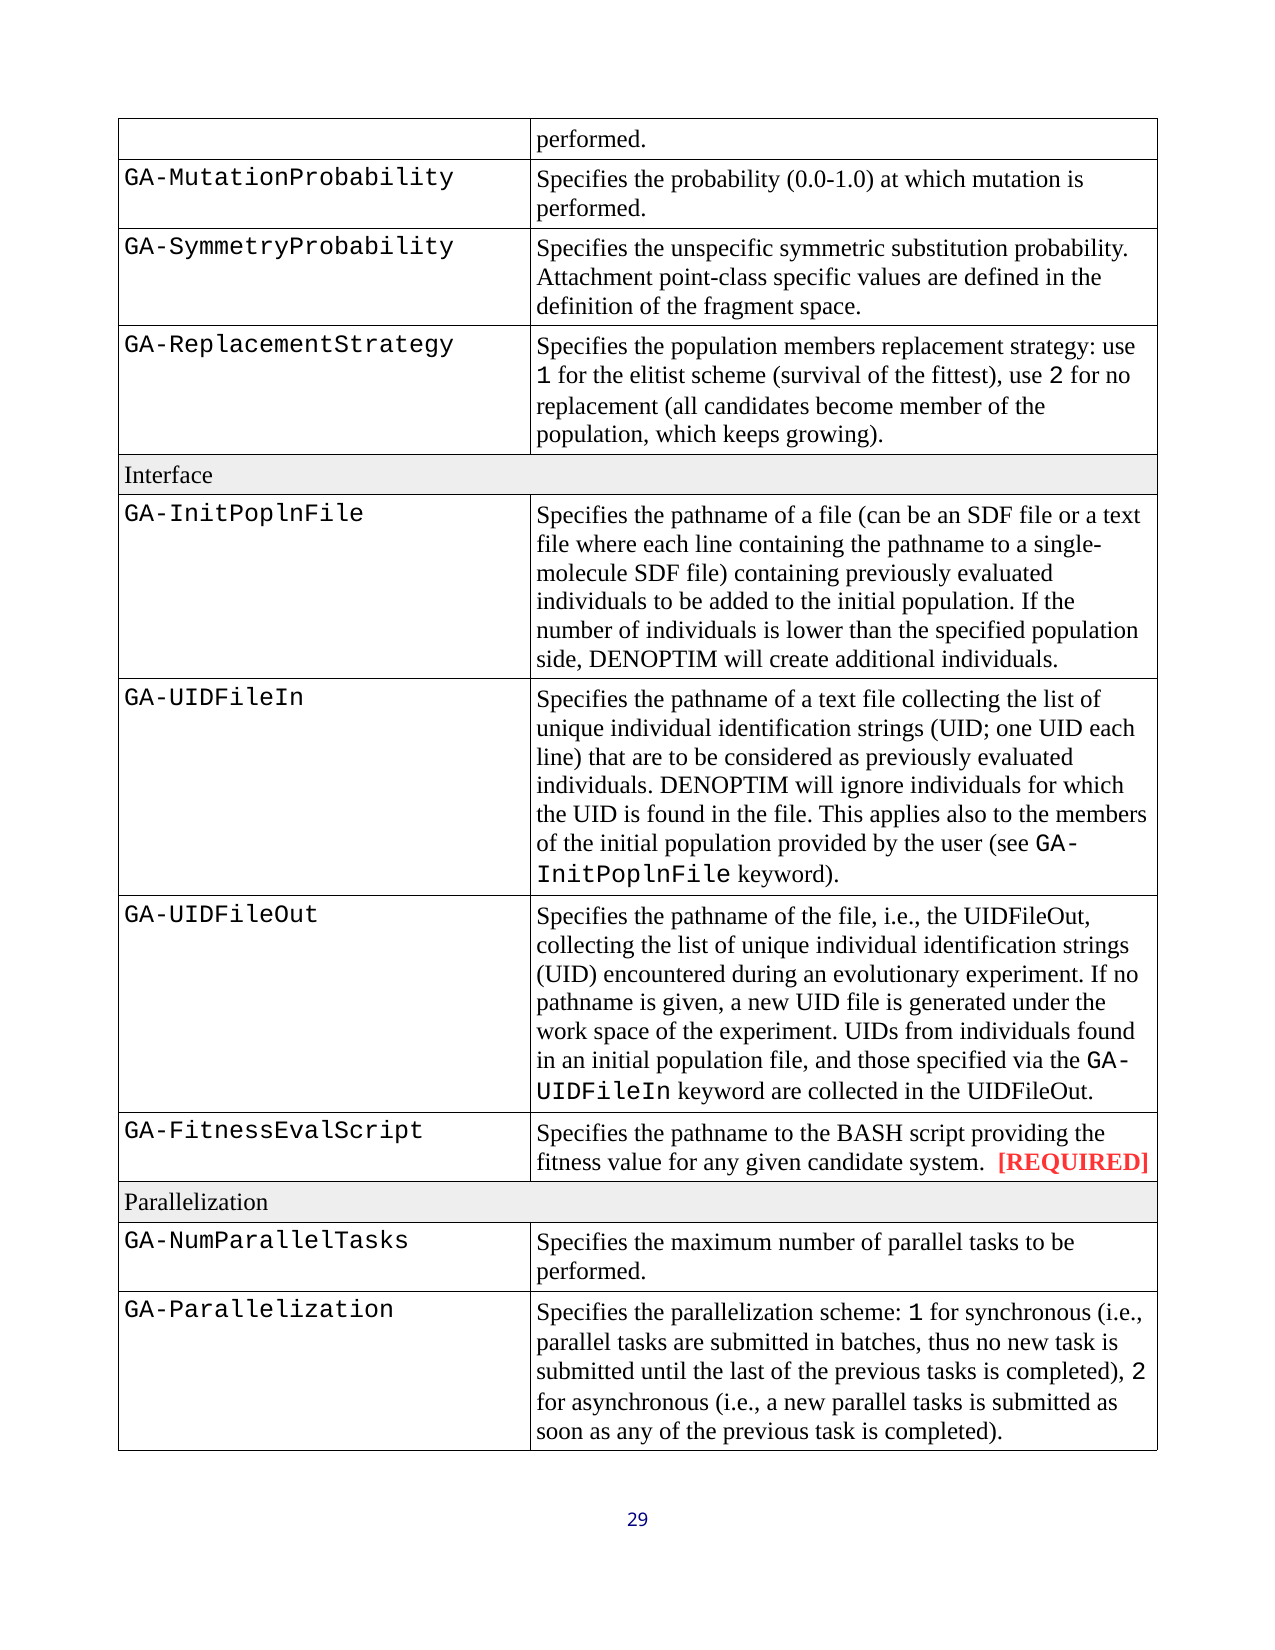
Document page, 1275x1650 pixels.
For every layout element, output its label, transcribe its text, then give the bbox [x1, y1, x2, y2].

table_cell GA-FitnessEvalScript [119, 1113, 530, 1181]
table_cell Specifies the population members replacement strategy: use 1 for the elitist scheme (survival of the fittest), use 2 for no replacement (all candidates become member of the population, which keeps growing). [531, 326, 1157, 454]
table_cell GA-SymmetryProbability [119, 229, 530, 325]
table_cell GA-ReplacementStrategy [119, 326, 530, 454]
table_cell Specifies the pathname of a text file collecting the list of unique individual identification strings (UID; one UID each line) that are to be considered as previously evaluated individuals. DENOPTIM will ignore individuals for which the UID is found in the file. This applies also to the members of the initial population provided by the user (see GA-InitPoplnFile keyword). [531, 679, 1157, 895]
table_cell GA-UIDFileOut [119, 896, 530, 1112]
table_cell performed. [531, 119, 1157, 158]
table_cell GA-UIDFileIn [119, 679, 530, 895]
table_cell Specifies the pathname of the file, i.e., the UIDFileOut, collecting the list of unique individual identification strings (UID) encountered during an evolutionary experiment. If no pathname is given, a new UID file is generated under the work space of the experiment. UIDs from individuals found in an initial population file, and those specified via the GA-UIDFileIn keyword are collected in the UIDFileOut. [531, 896, 1157, 1112]
table_cell Specifies the pathname of a file (can be an SDF file or a text file where each line containing the pathname to a single-molecule SDF file) containing previously evaluated individuals to be added to the initial population. If the number of individuals is lower than the specified population side, DENOPTIM will create additional individuals. [531, 495, 1157, 678]
table_cell Specifies the unspecific symmetric substitution probability. Attachment point-class specific values are defined in the definition of the fragment space. [531, 229, 1157, 325]
table_cell GA-Parallelization [119, 1292, 530, 1450]
table_cell GA-NumParallelTasks [119, 1223, 530, 1291]
table_cell Specifies the maximum number of parallel tasks to be performed. [531, 1223, 1157, 1291]
table_cell GA-InitPoplnFile [119, 495, 530, 678]
table_cell Parallelization [119, 1182, 1157, 1222]
table_cell Specifies the pathname to the BASH script providing the fitness value for any given candidate system. [REQUIRED] [531, 1113, 1157, 1181]
table_cell GA-MutationProbability [119, 160, 530, 227]
table_cell Specifies the probability (0.0-1.0) at which mutation is performed. [531, 160, 1157, 227]
table_cell [119, 119, 530, 158]
table_cell Specifies the parallelization scheme: 1 for synchronous (i.e., parallel tasks are submitted in batches, thus no new task is submitted until the last of the previous tasks is completed), 2 for asynchronous (i.e., a new parallel tasks is submitted as soon as any of the previous task is completed). [531, 1292, 1157, 1450]
table_cell Interface [119, 455, 1157, 494]
